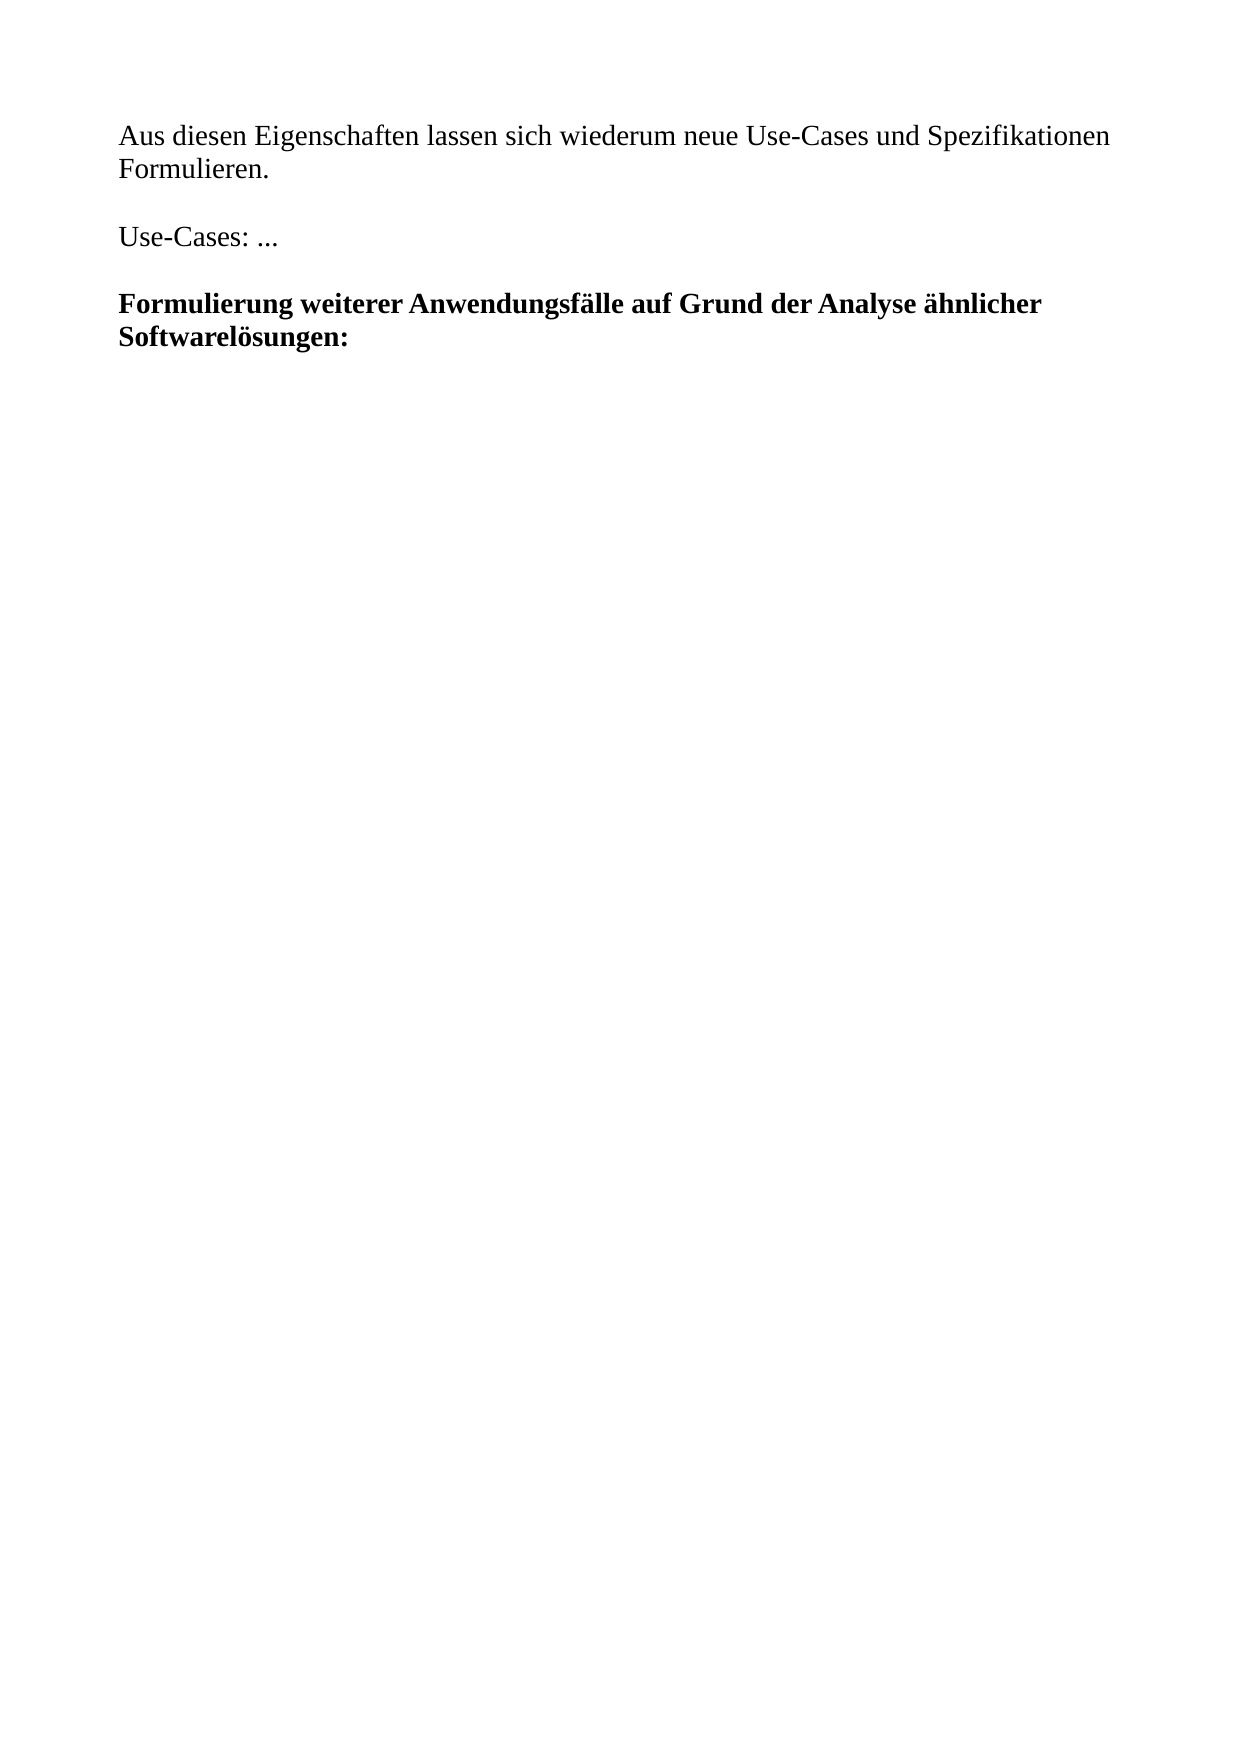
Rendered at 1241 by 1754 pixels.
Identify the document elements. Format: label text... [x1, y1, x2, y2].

text Use-Cases: ... [118, 219, 1122, 252]
text Aus diesen Eigenschaften lassen sich wiederum neue Use-Cases und Spezifikationen Formulieren. [118, 118, 1122, 185]
text Formulierung weiterer Anwendungsfälle auf Grund der Analyse ähnlicher Softwarelösungen: [118, 286, 1122, 353]
